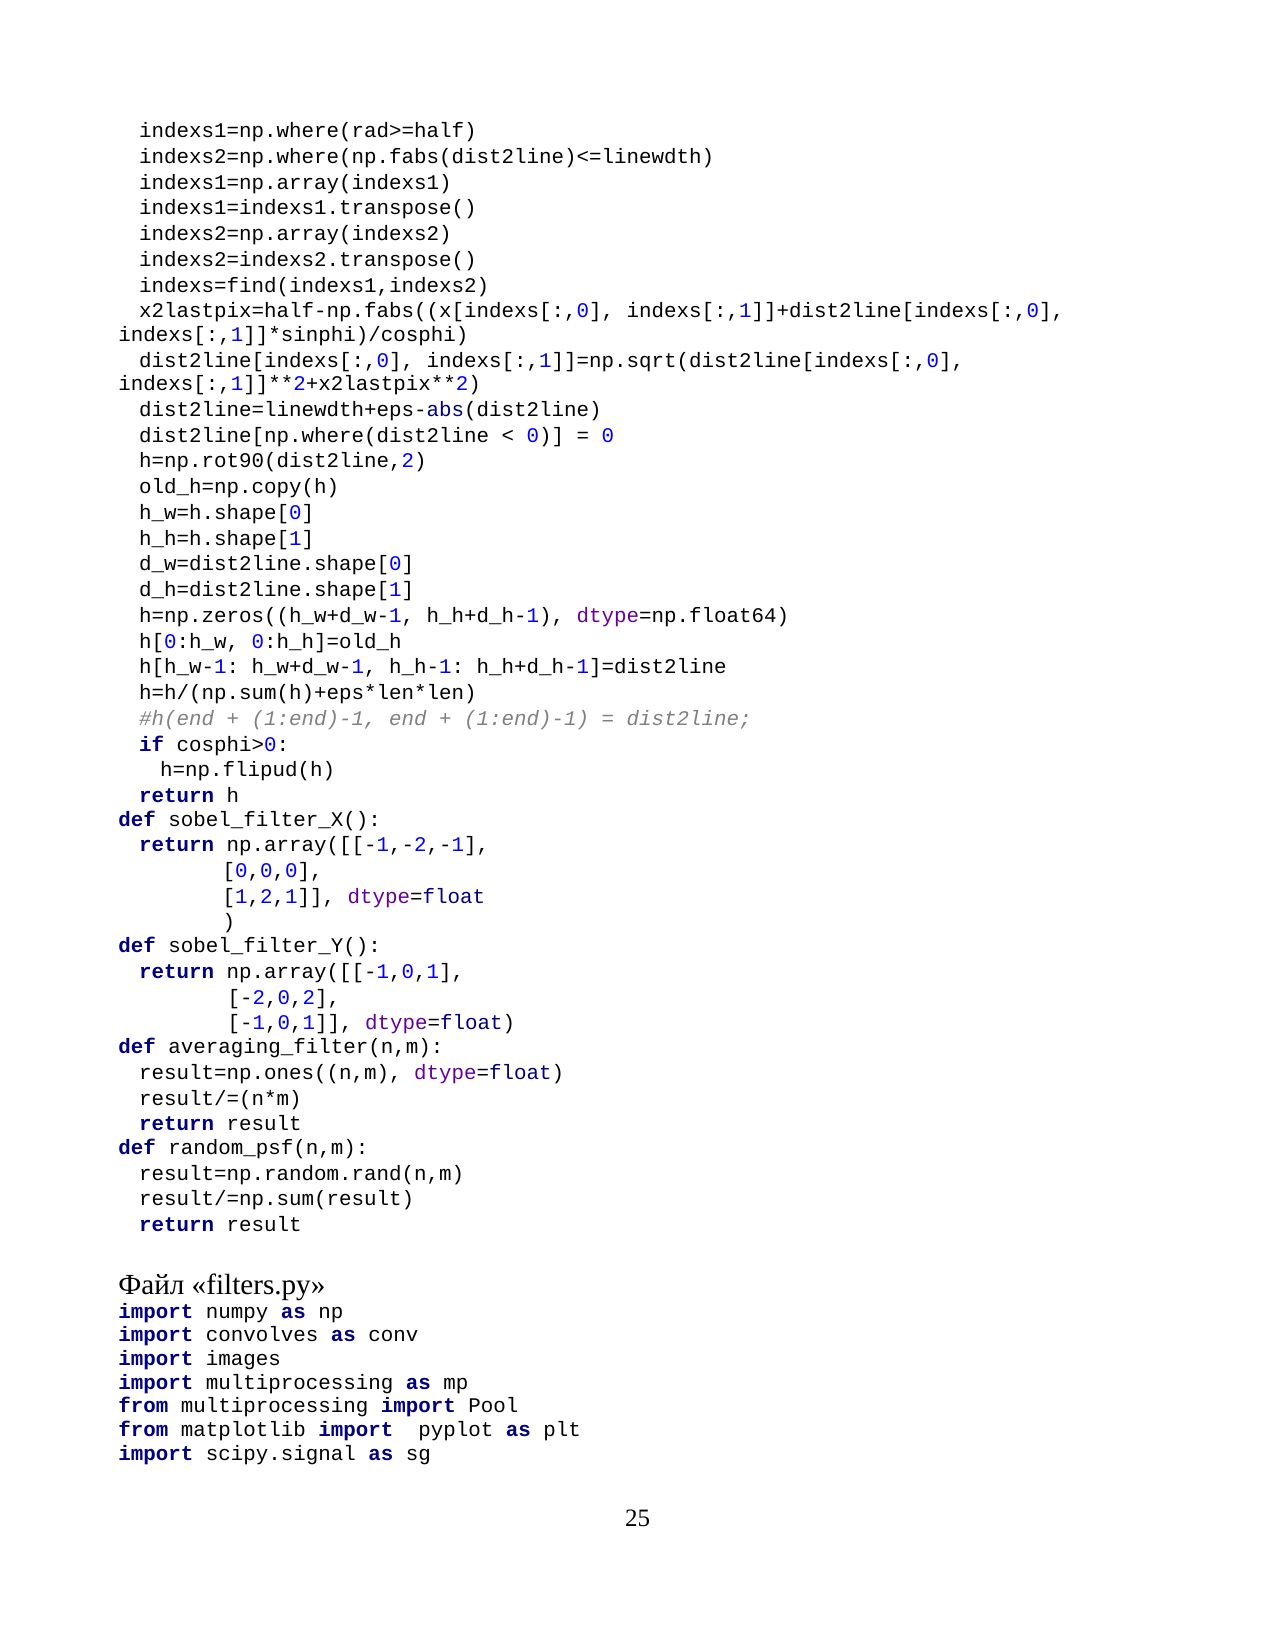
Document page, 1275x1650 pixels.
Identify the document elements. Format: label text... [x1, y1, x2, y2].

text return np.array([[-1,-2,-1], [118, 832, 1157, 858]
text from matplotlib import pyplot as plt [118, 1419, 1157, 1443]
text h_h=h.shape[1] [118, 526, 1157, 551]
text h=np.flipud(h) [118, 757, 1157, 783]
text d_w=dist2line.shape[0] [118, 551, 1157, 577]
text indexs1=np.where(rad>=half) [118, 118, 1157, 144]
text d_h=dist2line.shape[1] [118, 577, 1157, 603]
text ) [118, 909, 1157, 935]
text dist2line=linewdth+eps-abs(dist2line) [118, 397, 1157, 423]
text h=np.zeros((h_w+d_w-1, h_h+d_h-1), dtype=np.float64) [118, 603, 1157, 628]
text h[h_w-1: h_w+d_w-1, h_h-1: h_h+d_h-1]=dist2line [118, 654, 1157, 680]
text return h [118, 783, 1157, 809]
text h_w=h.shape[0] [118, 500, 1157, 526]
text result/=np.sum(result) [118, 1186, 1157, 1212]
text h=np.rot90(dist2line,2) [118, 448, 1157, 474]
text dist2line[indexs[:,0], indexs[:,1]]=np.sqrt(dist2line[indexs[:,0], indexs[:,1]]**2+x2lastpix**2) [118, 348, 1157, 397]
text indexs=find(indexs1,indexs2) [118, 272, 1157, 298]
text Файл «filters.py» [118, 1267, 1157, 1301]
text def sobel_filter_Y(): [118, 935, 1157, 959]
text dist2line[np.where(dist2line < 0)] = 0 [118, 423, 1157, 448]
text def sobel_filter_X(): [118, 809, 1157, 832]
text import multiprocessing as mp [118, 1372, 1157, 1395]
text def random_psf(n,m): [118, 1137, 1157, 1161]
text result=np.random.rand(n,m) [118, 1161, 1157, 1186]
text return result [118, 1111, 1157, 1137]
text indexs1=np.array(indexs1) [118, 169, 1157, 195]
text import images [118, 1348, 1157, 1372]
text old_h=np.copy(h) [118, 474, 1157, 500]
text indexs2=np.array(indexs2) [118, 221, 1157, 247]
text [0,0,0], [118, 858, 1157, 884]
text indexs2=indexs2.transpose() [118, 247, 1157, 272]
text def averaging_filter(n,m): [118, 1036, 1157, 1060]
text #h(end + (1:end)-1, end + (1:end)-1) = dist2line; [118, 706, 1157, 731]
text indexs2=np.where(np.fabs(dist2line)<=linewdth) [118, 144, 1157, 169]
text import numpy as np [118, 1301, 1157, 1324]
text import convolves as conv [118, 1324, 1157, 1348]
text [-1,0,1]], dtype=float) [118, 1010, 1157, 1036]
text h[0:h_w, 0:h_h]=old_h [118, 628, 1157, 654]
text h=h/(np.sum(h)+eps*len*len) [118, 680, 1157, 706]
text return np.array([[-1,0,1], [118, 959, 1157, 984]
text return result [118, 1212, 1157, 1238]
text result=np.ones((n,m), dtype=float) [118, 1060, 1157, 1085]
text indexs1=indexs1.transpose() [118, 195, 1157, 221]
text from multiprocessing import Pool [118, 1395, 1157, 1419]
text [1,2,1]], dtype=float [118, 884, 1157, 909]
text import scipy.signal as sg [118, 1443, 1157, 1466]
text [-2,0,2], [118, 984, 1157, 1010]
text if cosphi>0: [118, 731, 1157, 757]
text result/=(n*m) [118, 1085, 1157, 1111]
text x2lastpix=half-np.fabs((x[indexs[:,0], indexs[:,1]]+dist2line[indexs[:,0], indexs[:,1]]*sinphi)/cosphi) [118, 298, 1157, 348]
